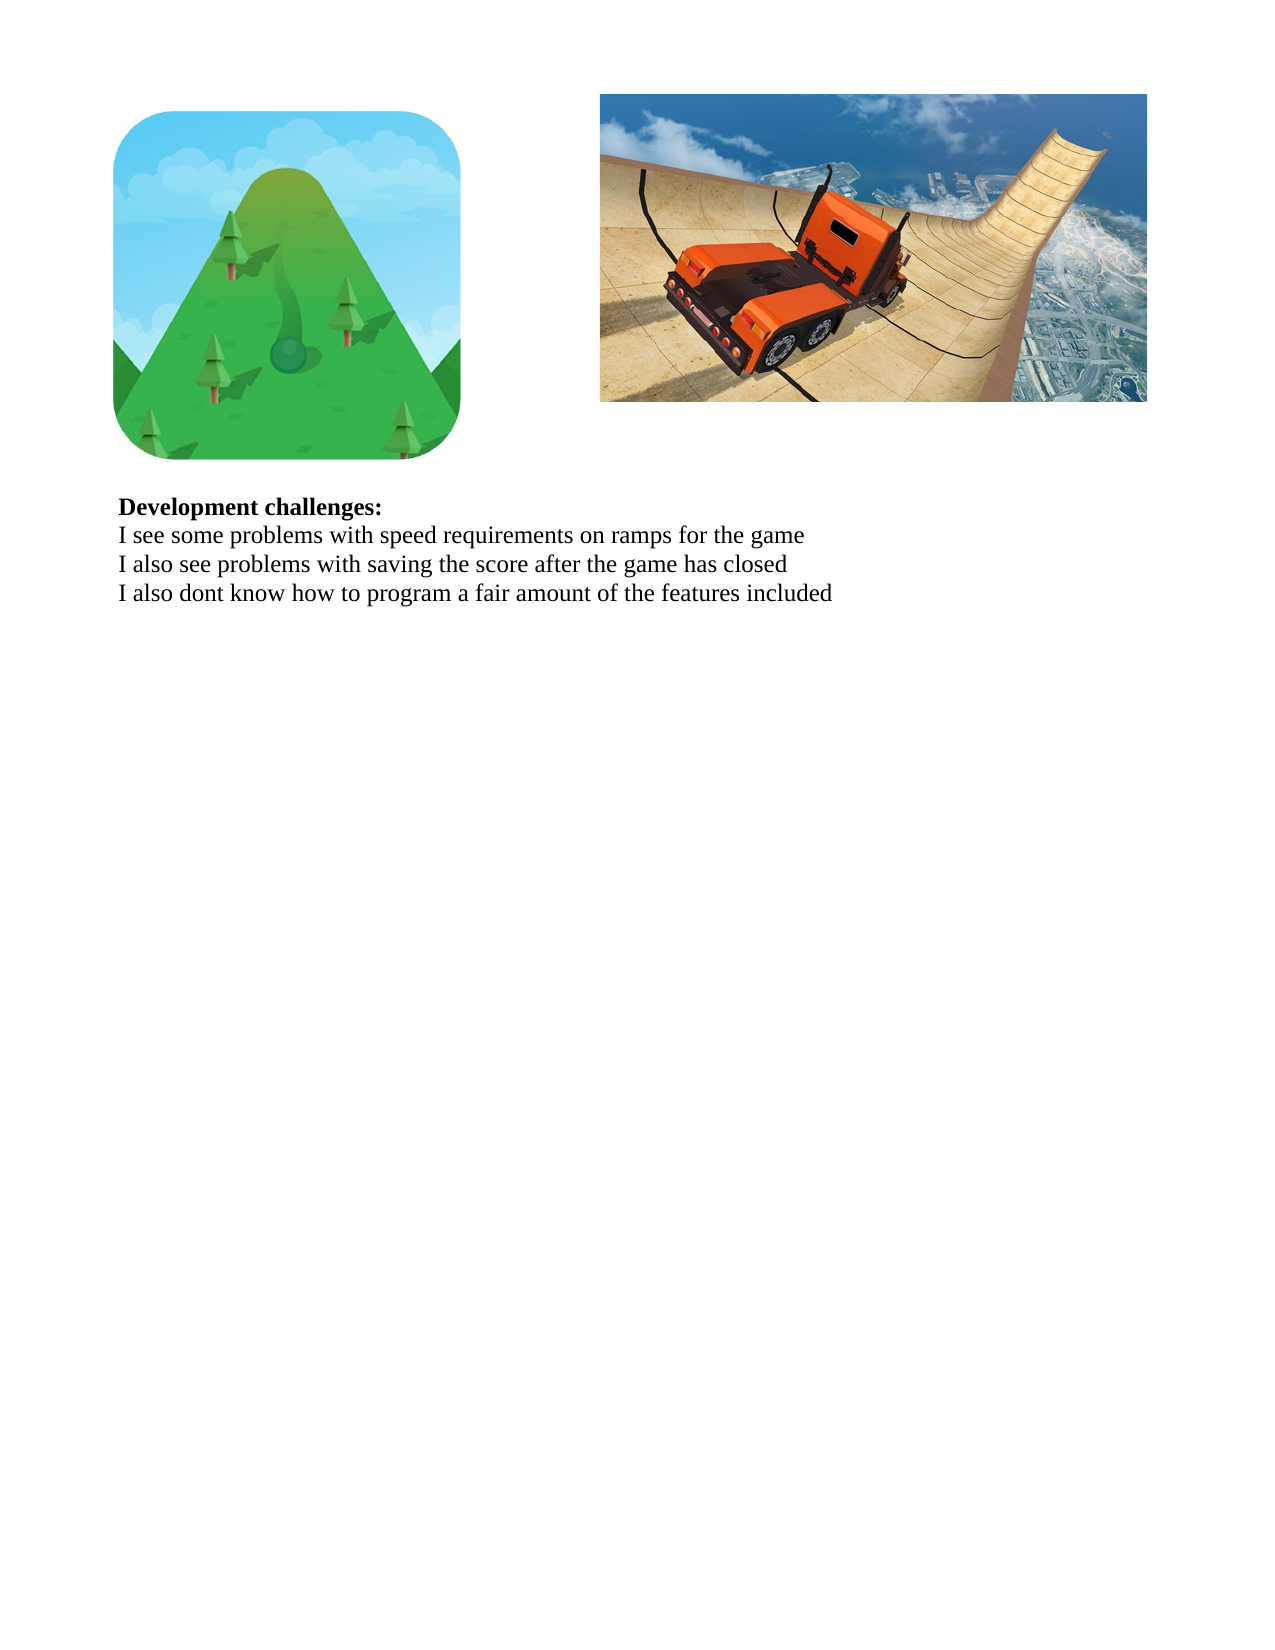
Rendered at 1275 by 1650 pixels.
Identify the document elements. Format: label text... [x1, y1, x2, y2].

text I see some problems with speed requirements on ramps for the game [118, 521, 1157, 549]
picture [599, 94, 1148, 402]
picture [111, 110, 462, 461]
text Development challenges: [118, 492, 1157, 521]
text I also dont know how to program a fair amount of the features included [118, 578, 1157, 607]
text I also see problems with saving the score after the game has closed [118, 549, 1157, 578]
